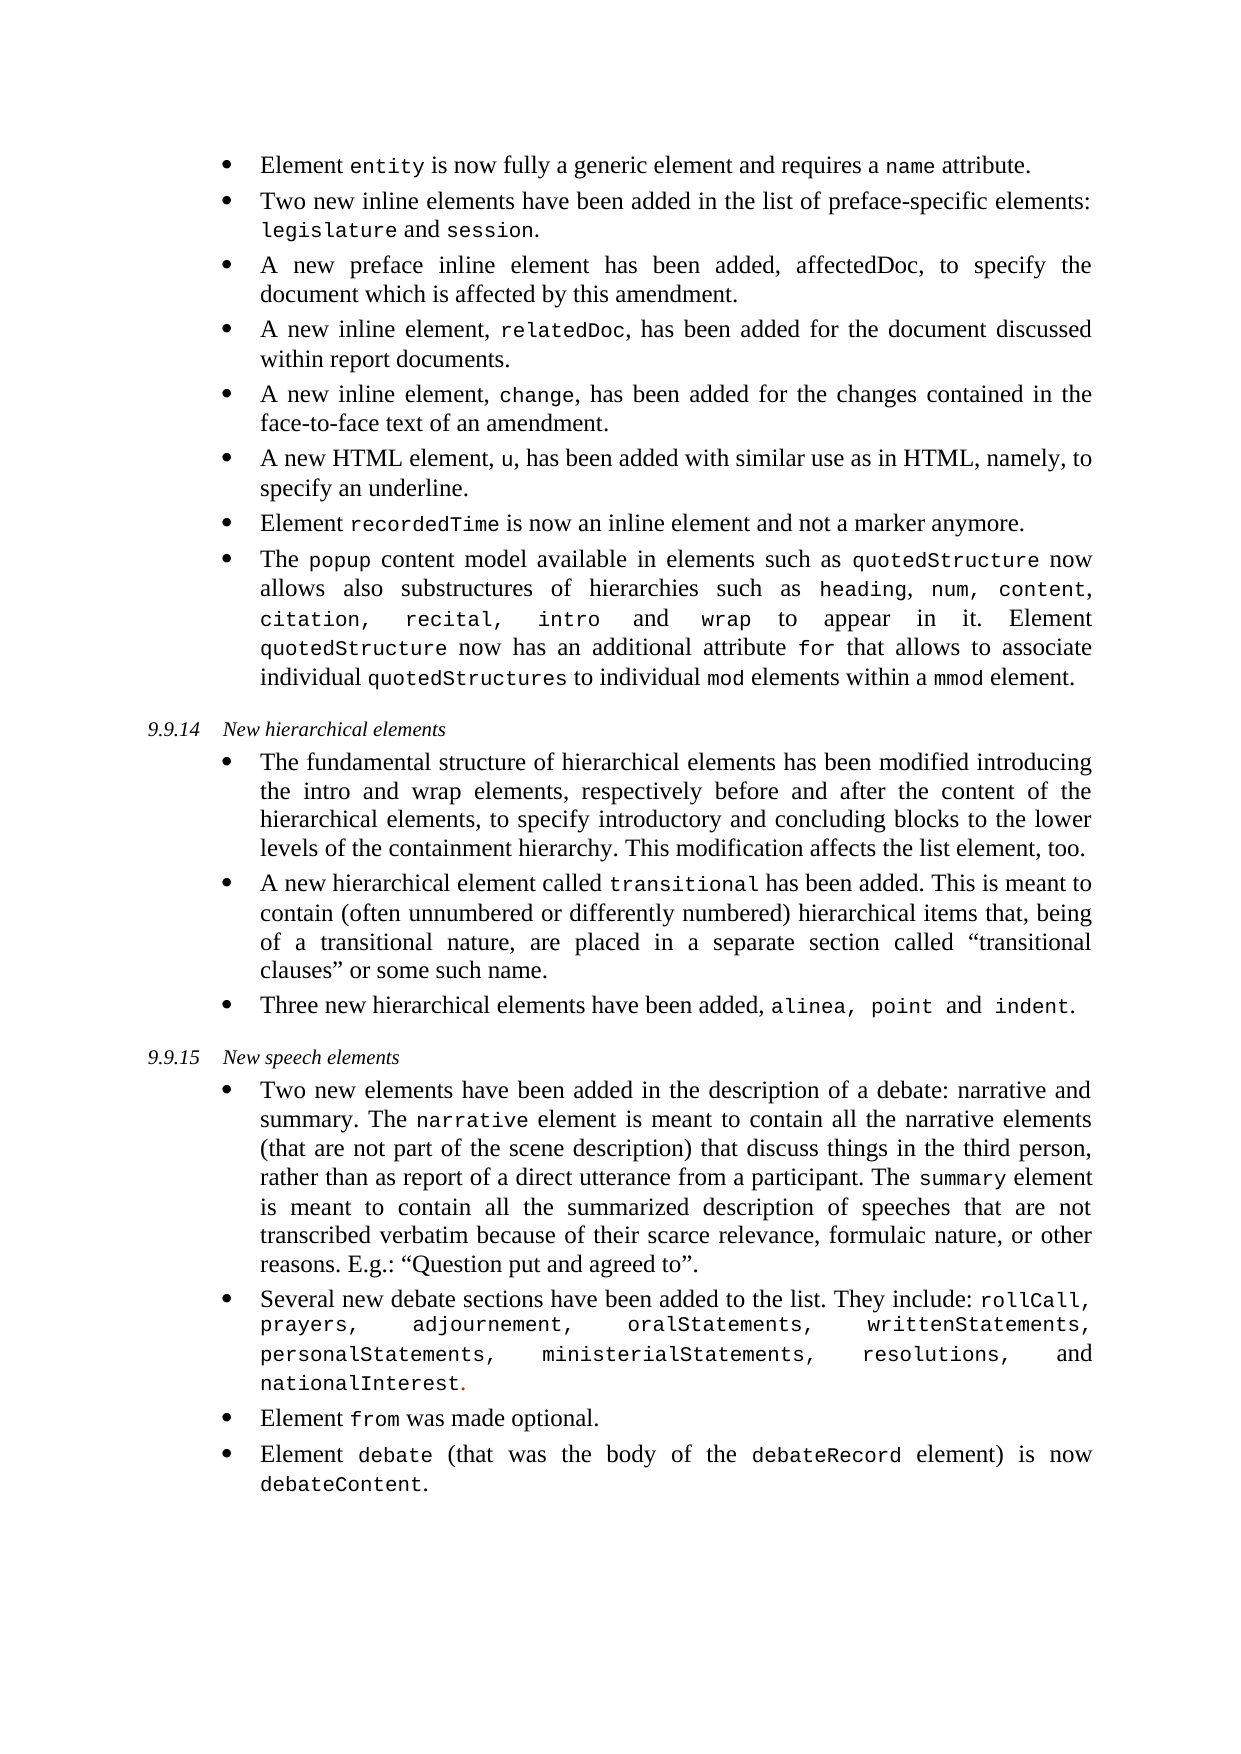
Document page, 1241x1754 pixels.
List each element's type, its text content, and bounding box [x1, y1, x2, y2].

list Three new hierarchical elements have been added, alinea, point and indent. [222, 990, 1092, 1020]
list Element from was made optional. [222, 1403, 1092, 1433]
list The popup content model available in elements such as quotedStructure now allows also substructures of hierarchies such as heading, num, content, citation, recital, intro and wrap to appear in it. Element quotedStructure now has an additional attribute for that allows to associate individual quotedStructures to individual mod elements within a mmod element. [222, 544, 1092, 692]
list A new inline element, relatedDoc, has been added for the document discussed within report documents. [222, 314, 1092, 372]
list Element debate (that was the body of the debateRecord element) is now debateContent. [222, 1439, 1092, 1498]
list A new HTML element, u, has been added with similar use as in HTML, namely, to specify an underline. [222, 443, 1092, 502]
list Two new inline elements have been added in the list of preface-specific elements: legislature and session. [222, 186, 1092, 244]
list Element recordedTime is now an inline element and not a marker anymore. [222, 508, 1092, 537]
subtitle New speech elements [148, 1045, 1092, 1069]
list A new inline element, change, has been added for the changes contained in the face-to-face text of an amendment. [222, 379, 1092, 437]
list Two new elements have been added in the description of a debate: narrative and summary. The narrative element is meant to contain all the narrative elements (that are not part of the scene description) that discuss things in the third person, rather than as report of a direct utterance from a participant. The summary element is meant to contain all the summarized description of speeches that are not transcribed verbatim because of their scarce relevance, formulaic nature, or other reasons. E.g.: “Question put and agreed to”. [222, 1075, 1092, 1278]
list A new preface inline element has been added, affectedDoc, to specify the document which is affected by this amendment. [222, 250, 1092, 308]
subtitle New hierarchical elements [148, 717, 1092, 741]
list Element entity is now fully a generic element and requires a name attribute. [222, 150, 1092, 179]
list Several new debate sections have been added to the list. They include: rollCall, prayers, adjournement, oralStatements, writtenStatements, personalStatements, ministerialStatements, resolutions, and nationalInterest. [222, 1284, 1092, 1397]
list A new hierarchical element called transitional has been added. This is meant to contain (often unnumbered or differently numbered) hierarchical items that, being of a transitional nature, are placed in a separate section called “transitional clauses” or some such name. [222, 868, 1092, 984]
list The fundamental structure of hierarchical elements has been modified introducing the intro and wrap elements, respectively before and after the content of the hierarchical elements, to specify introductory and concluding blocks to the lower levels of the containment hierarchy. This modification affects the list element, too. [222, 747, 1092, 862]
